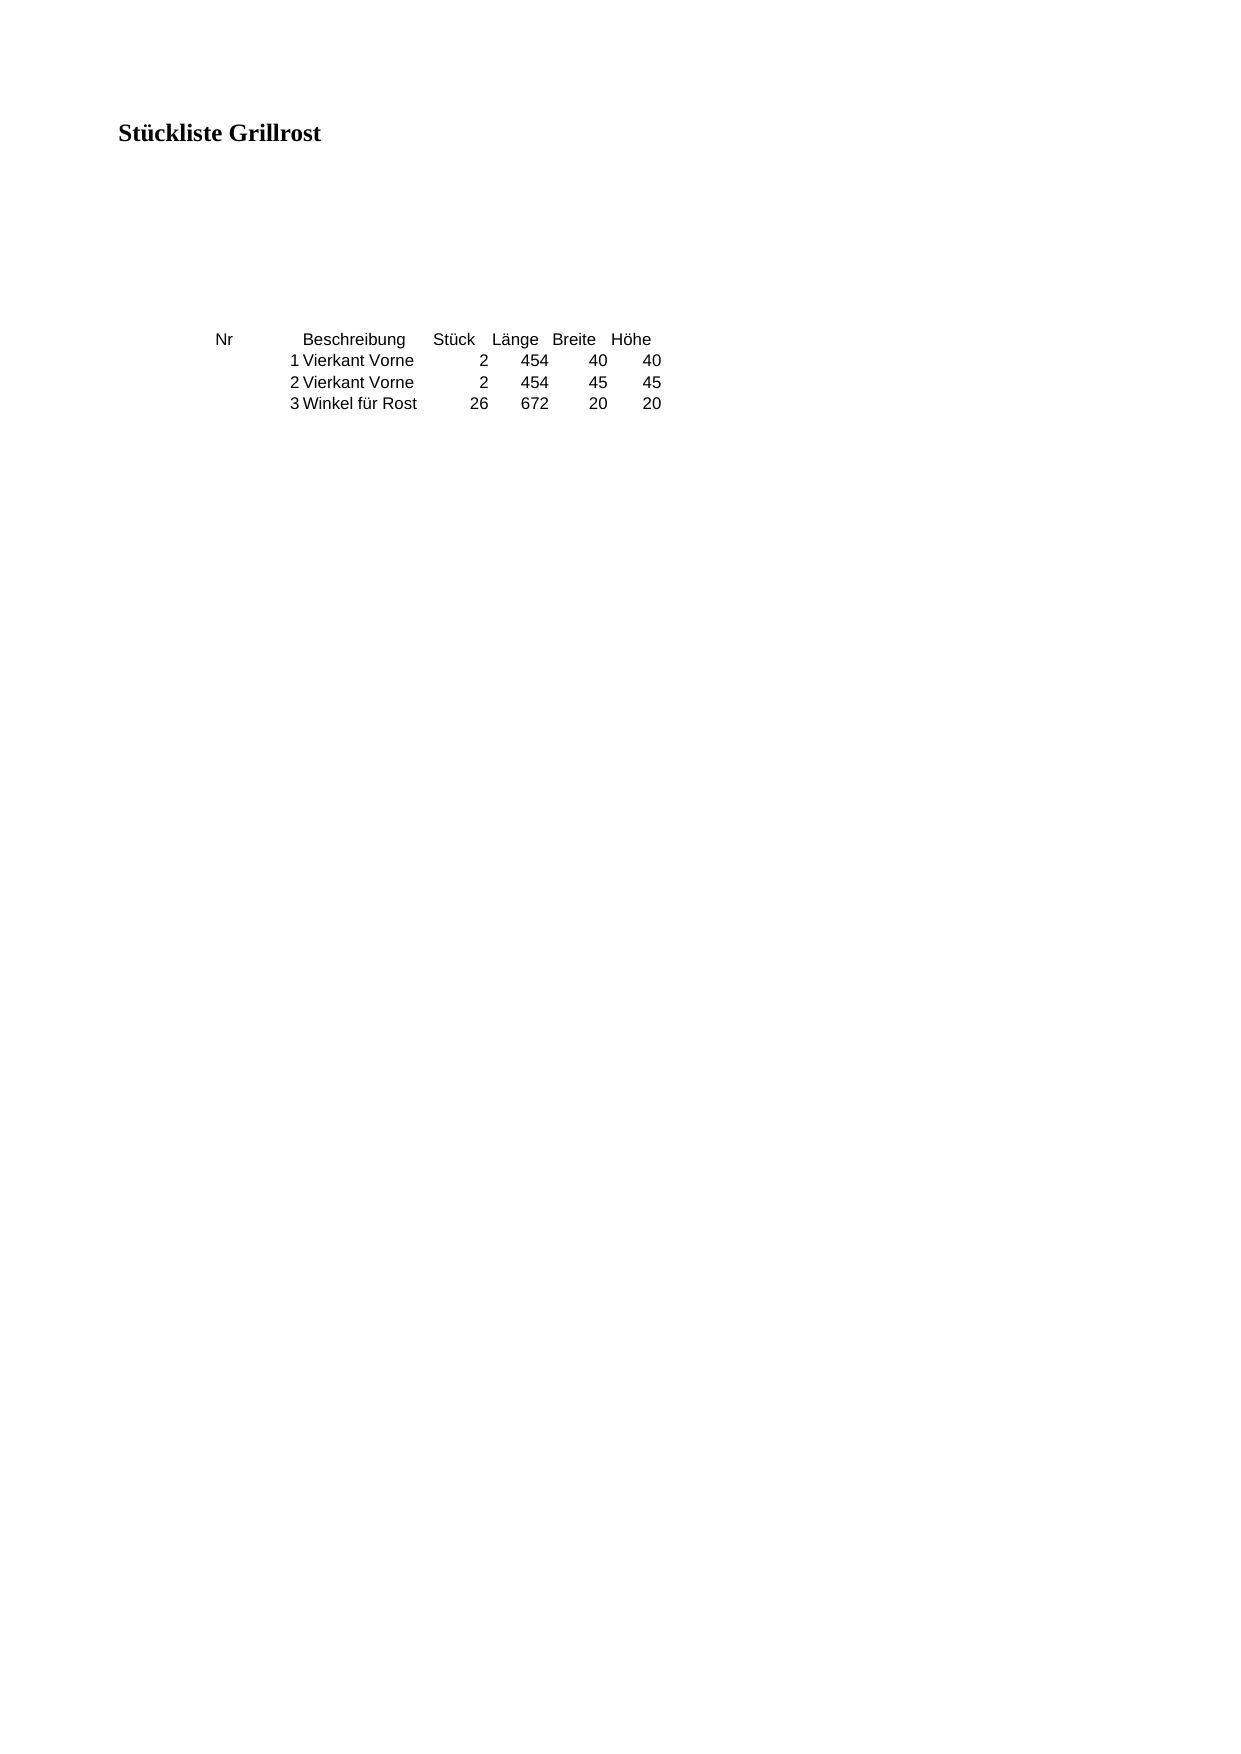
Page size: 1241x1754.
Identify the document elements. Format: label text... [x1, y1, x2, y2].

text Stückliste Grillrost [118, 118, 1122, 147]
